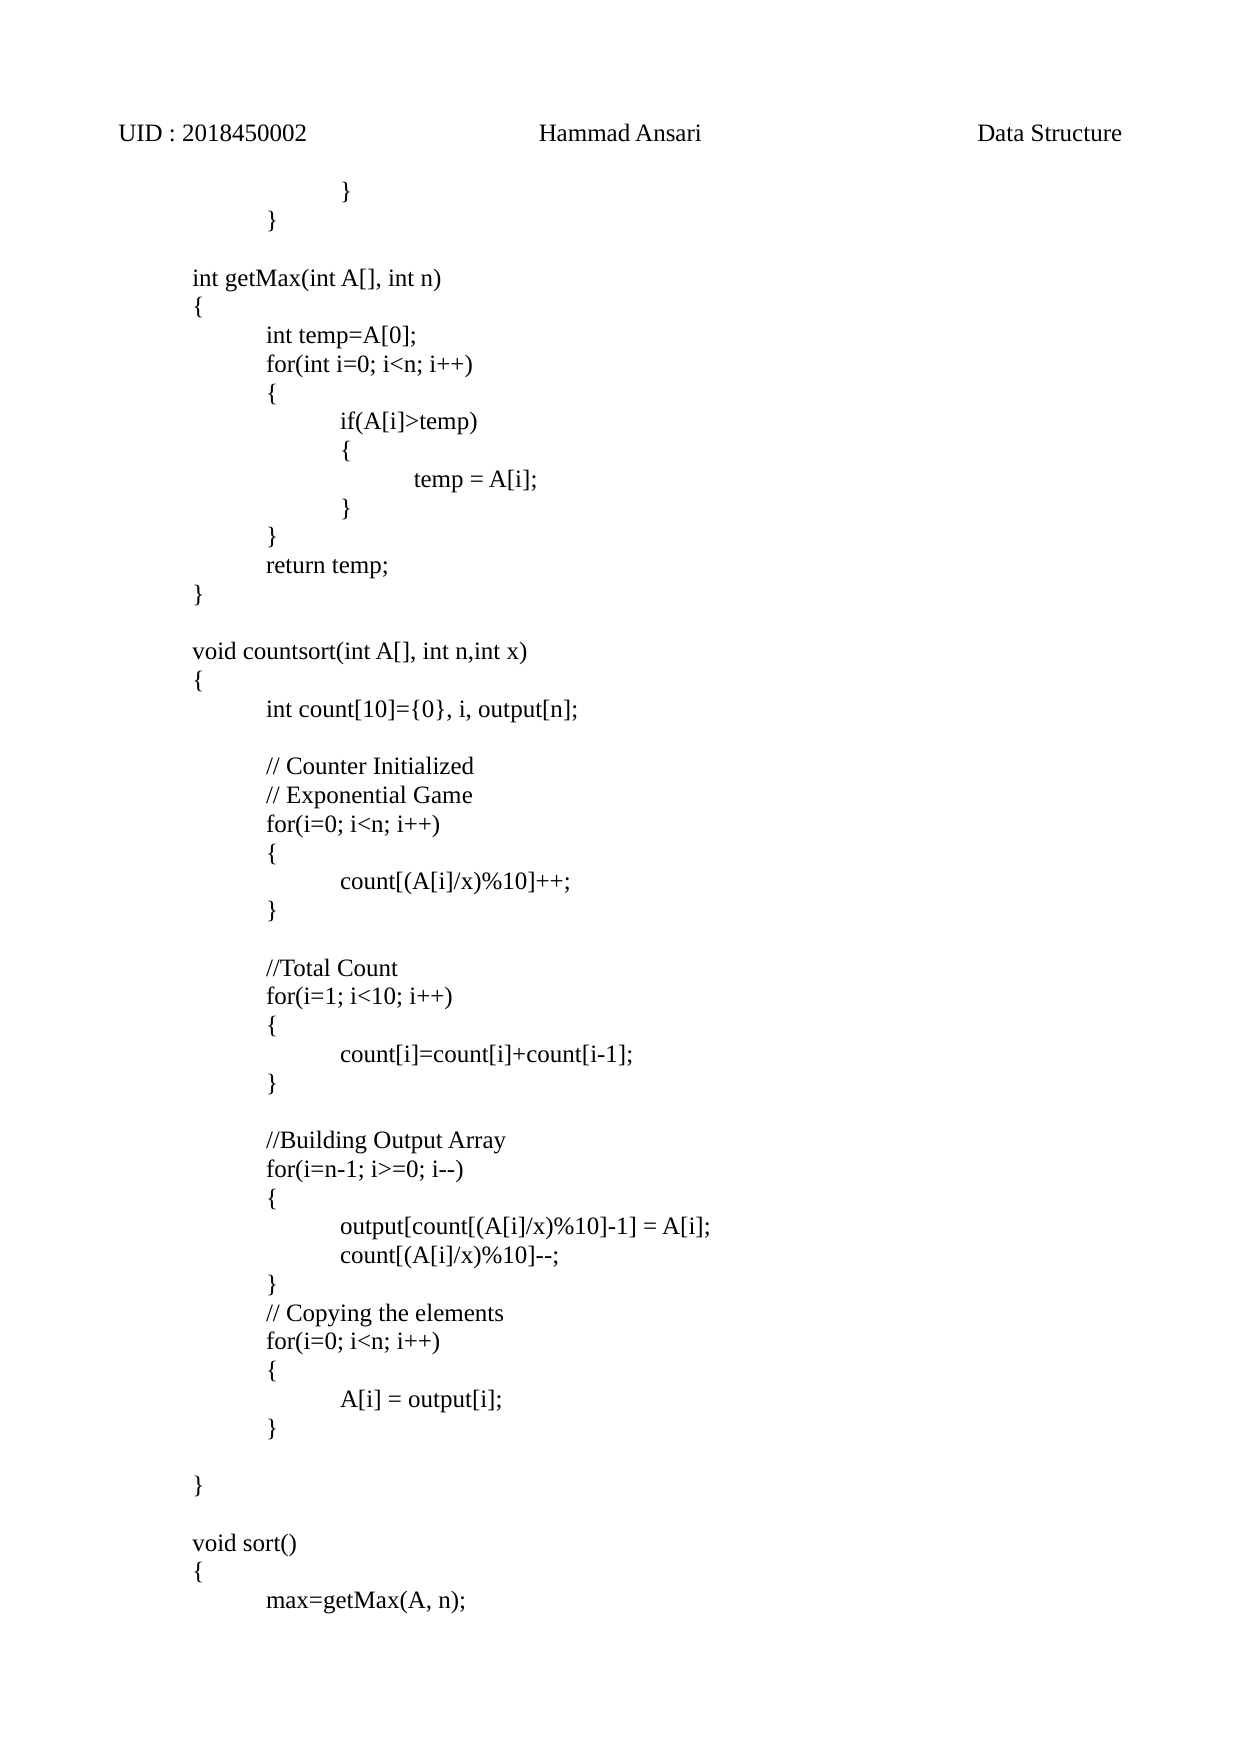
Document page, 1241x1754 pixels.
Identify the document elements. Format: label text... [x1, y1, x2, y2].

text } [118, 493, 1122, 521]
text } [118, 895, 1122, 924]
text { [118, 838, 1122, 866]
text output[count[(A[i]/x)%10]-1] = A[i]; [118, 1211, 1122, 1240]
text for(int i=0; i<n; i++) [118, 349, 1122, 378]
text max=getMax(A, n); [118, 1585, 1122, 1614]
text return temp; [118, 550, 1122, 579]
text } [118, 1068, 1122, 1096]
text void sort() [118, 1528, 1122, 1556]
text } [118, 579, 1122, 608]
text count[(A[i]/x)%10]++; [118, 866, 1122, 895]
text { [118, 1010, 1122, 1039]
text { [118, 665, 1122, 694]
text for(i=0; i<n; i++) [118, 809, 1122, 838]
text for(i=0; i<n; i++) [118, 1326, 1122, 1355]
text } [118, 521, 1122, 550]
text } [118, 1269, 1122, 1298]
text for(i=n-1; i>=0; i--) [118, 1154, 1122, 1183]
text { [118, 1355, 1122, 1384]
text int count[10]={0}, i, output[n]; [118, 694, 1122, 723]
text void countsort(int A[], int n,int x) [118, 636, 1122, 665]
text int getMax(int A[], int n) [118, 263, 1122, 291]
text // Counter Initialized [118, 751, 1122, 780]
text { [118, 291, 1122, 320]
text int temp=A[0]; [118, 320, 1122, 349]
text A[i] = output[i]; [118, 1384, 1122, 1413]
text // Copying the elements [118, 1298, 1122, 1326]
text // Exponential Game [118, 780, 1122, 809]
text //Total Count [118, 953, 1122, 981]
text if(A[i]>temp) [118, 406, 1122, 435]
text { [118, 435, 1122, 464]
text } [118, 1470, 1122, 1499]
text } [118, 1413, 1122, 1441]
text count[(A[i]/x)%10]--; [118, 1240, 1122, 1269]
text } [118, 176, 1122, 205]
text //Building Output Array [118, 1125, 1122, 1154]
text count[i]=count[i]+count[i-1]; [118, 1039, 1122, 1068]
text { [118, 1183, 1122, 1211]
text for(i=1; i<10; i++) [118, 981, 1122, 1010]
text { [118, 1556, 1122, 1585]
text { [118, 378, 1122, 406]
text } [118, 205, 1122, 234]
text temp = A[i]; [118, 464, 1122, 493]
